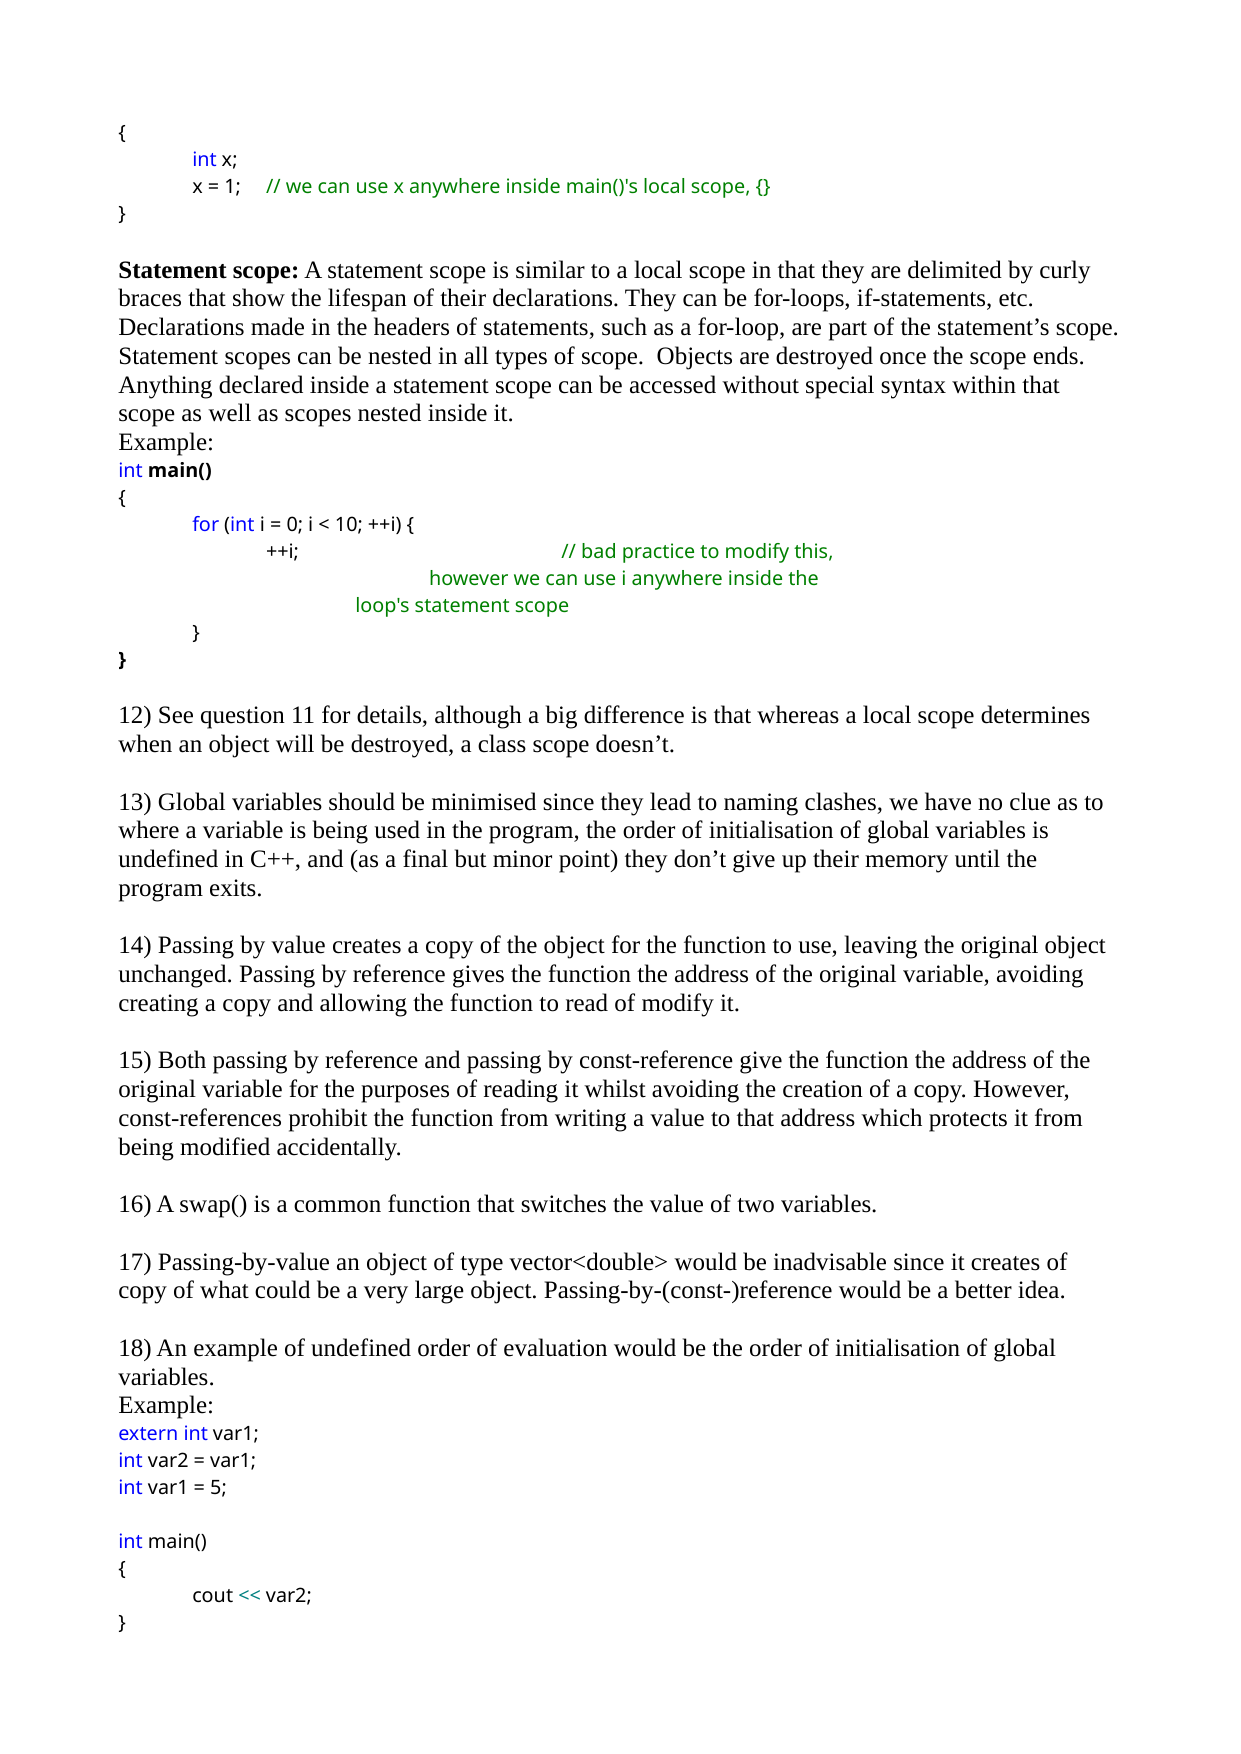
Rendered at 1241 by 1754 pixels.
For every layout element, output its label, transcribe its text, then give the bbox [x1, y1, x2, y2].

text 17) Passing-by-value an object of type vector<double> would be inadvisable since it creates of copy of what could be a very large object. Passing-by-(const-)reference would be a better idea. [118, 1247, 1122, 1304]
text int main() [118, 456, 1122, 483]
text for (int i = 0; i < 10; ++i) { [118, 510, 1122, 537]
text } [118, 1608, 1122, 1635]
text 16) A swap() is a common function that switches the value of two variables. [118, 1189, 1122, 1218]
text 14) Passing by value creates a copy of the object for the function to use, leaving the original object unchanged. Passing by reference gives the function the address of the original variable, avoiding creating a copy and allowing the function to read of modify it. [118, 931, 1122, 1017]
text ++i; // bad practice to modify this, however we can use i anywhere inside the loop's statement scope [118, 537, 1122, 618]
text 13) Global variables should be minimised since they lead to naming clashes, we have no clue as to where a variable is being used in the program, the order of initialisation of global variables is undefined in C++, and (as a final but minor point) they don’t give up their memory until the program exits. [118, 787, 1122, 902]
text 18) An example of undefined order of evaluation would be the order of initialisation of global variables. [118, 1333, 1122, 1391]
text Example: [118, 1391, 1122, 1419]
text extern int var1; [118, 1419, 1122, 1446]
text int var1 = 5; [118, 1473, 1122, 1500]
text x = 1; // we can use x anywhere inside main()'s local scope, {} [118, 172, 1122, 199]
text 12) See question 11 for details, although a big difference is that whereas a local scope determines when an object will be destroyed, a class scope doesn’t. [118, 701, 1122, 758]
text Statement scope: A statement scope is similar to a local scope in that they are delimited by curly braces that show the lifespan of their declarations. They can be for-loops, if-statements, etc. Declarations made in the headers of statements, such as a for-loop, are part of the statement’s scope. Statement scopes can be nested in all types of scope. Objects are destroyed once the scope ends. Anything declared inside a statement scope can be accessed without special syntax within that scope as well as scopes nested inside it. [118, 255, 1122, 427]
text int x; [118, 145, 1122, 172]
text int main() [118, 1527, 1122, 1554]
text { [118, 118, 1122, 145]
text 15) Both passing by reference and passing by const-reference give the function the address of the original variable for the purposes of reading it whilst avoiding the creation of a copy. However, const-references prohibit the function from writing a value to that address which protects it from being modified accidentally. [118, 1046, 1122, 1161]
text { [118, 1554, 1122, 1581]
text cout << var2; [118, 1581, 1122, 1608]
text int var2 = var1; [118, 1446, 1122, 1473]
text Example: [118, 427, 1122, 456]
text } [118, 199, 1122, 226]
text } [118, 645, 1122, 672]
text { [118, 483, 1122, 510]
text } [118, 618, 1122, 645]
